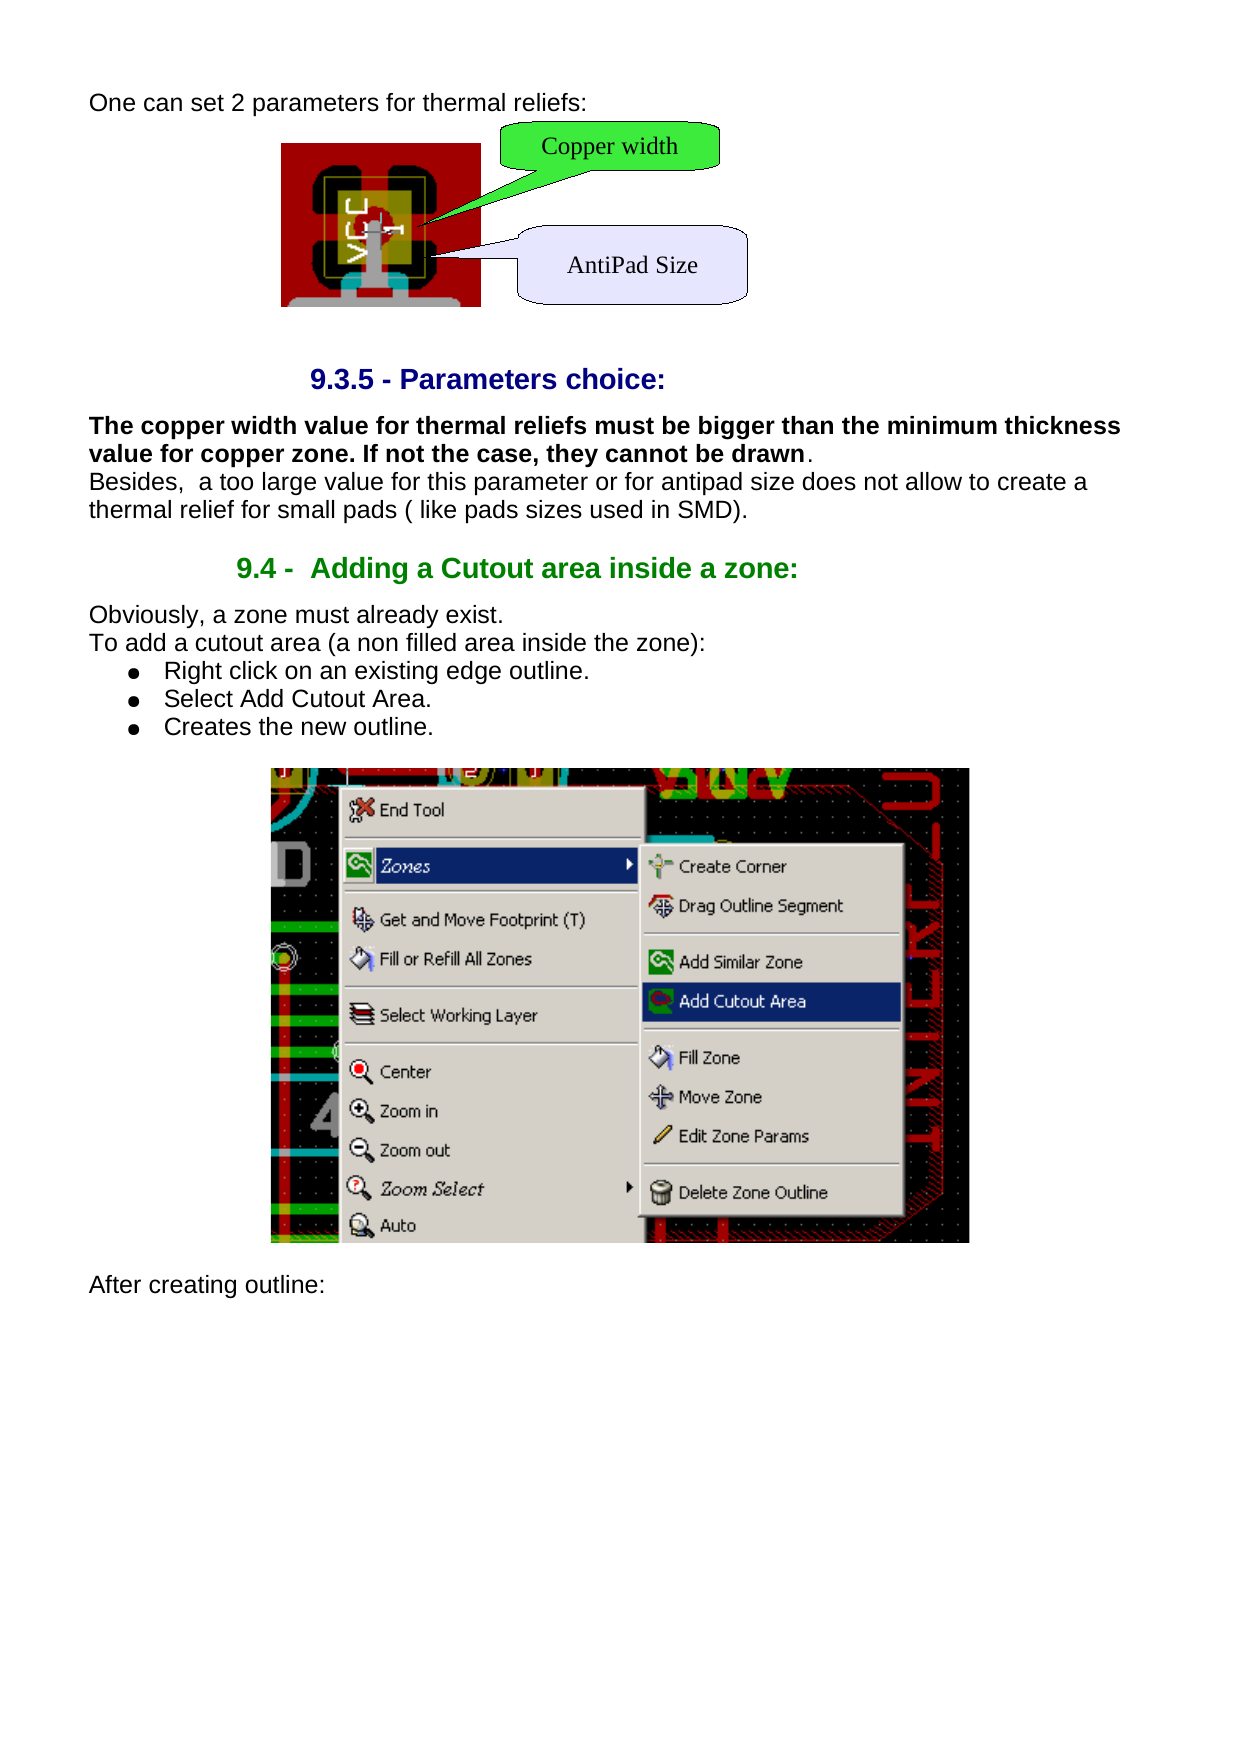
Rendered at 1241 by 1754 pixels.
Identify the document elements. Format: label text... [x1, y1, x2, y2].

text Obviously, a zone must already exist. [88, 601, 1152, 629]
list Creates the new outline. [126, 713, 1152, 741]
picture [270, 768, 970, 1243]
text One can set 2 parameters for thermal reliefs: [88, 88, 1152, 117]
list Right click on an existing edge outline. [126, 657, 1152, 685]
subtitle Adding a Cutout area inside a zone: [162, 552, 1152, 584]
picture [281, 143, 481, 307]
text After creating outline: [88, 1271, 1152, 1298]
text Besides, a too large value for this parameter or for antipad size does not allow to create a thermal relief for small pads ( like pads sizes used in SMD). [88, 468, 1152, 524]
text To add a cutout area (a non filled area inside the zone): [88, 629, 1152, 657]
subtitle Parameters choice: [236, 363, 1152, 396]
text The copper width value for thermal reliefs must be bigger than the minimum thickness value for copper zone. If not the case, they cannot be drawn. [88, 412, 1152, 468]
list Select Add Cutout Area. [126, 685, 1152, 713]
